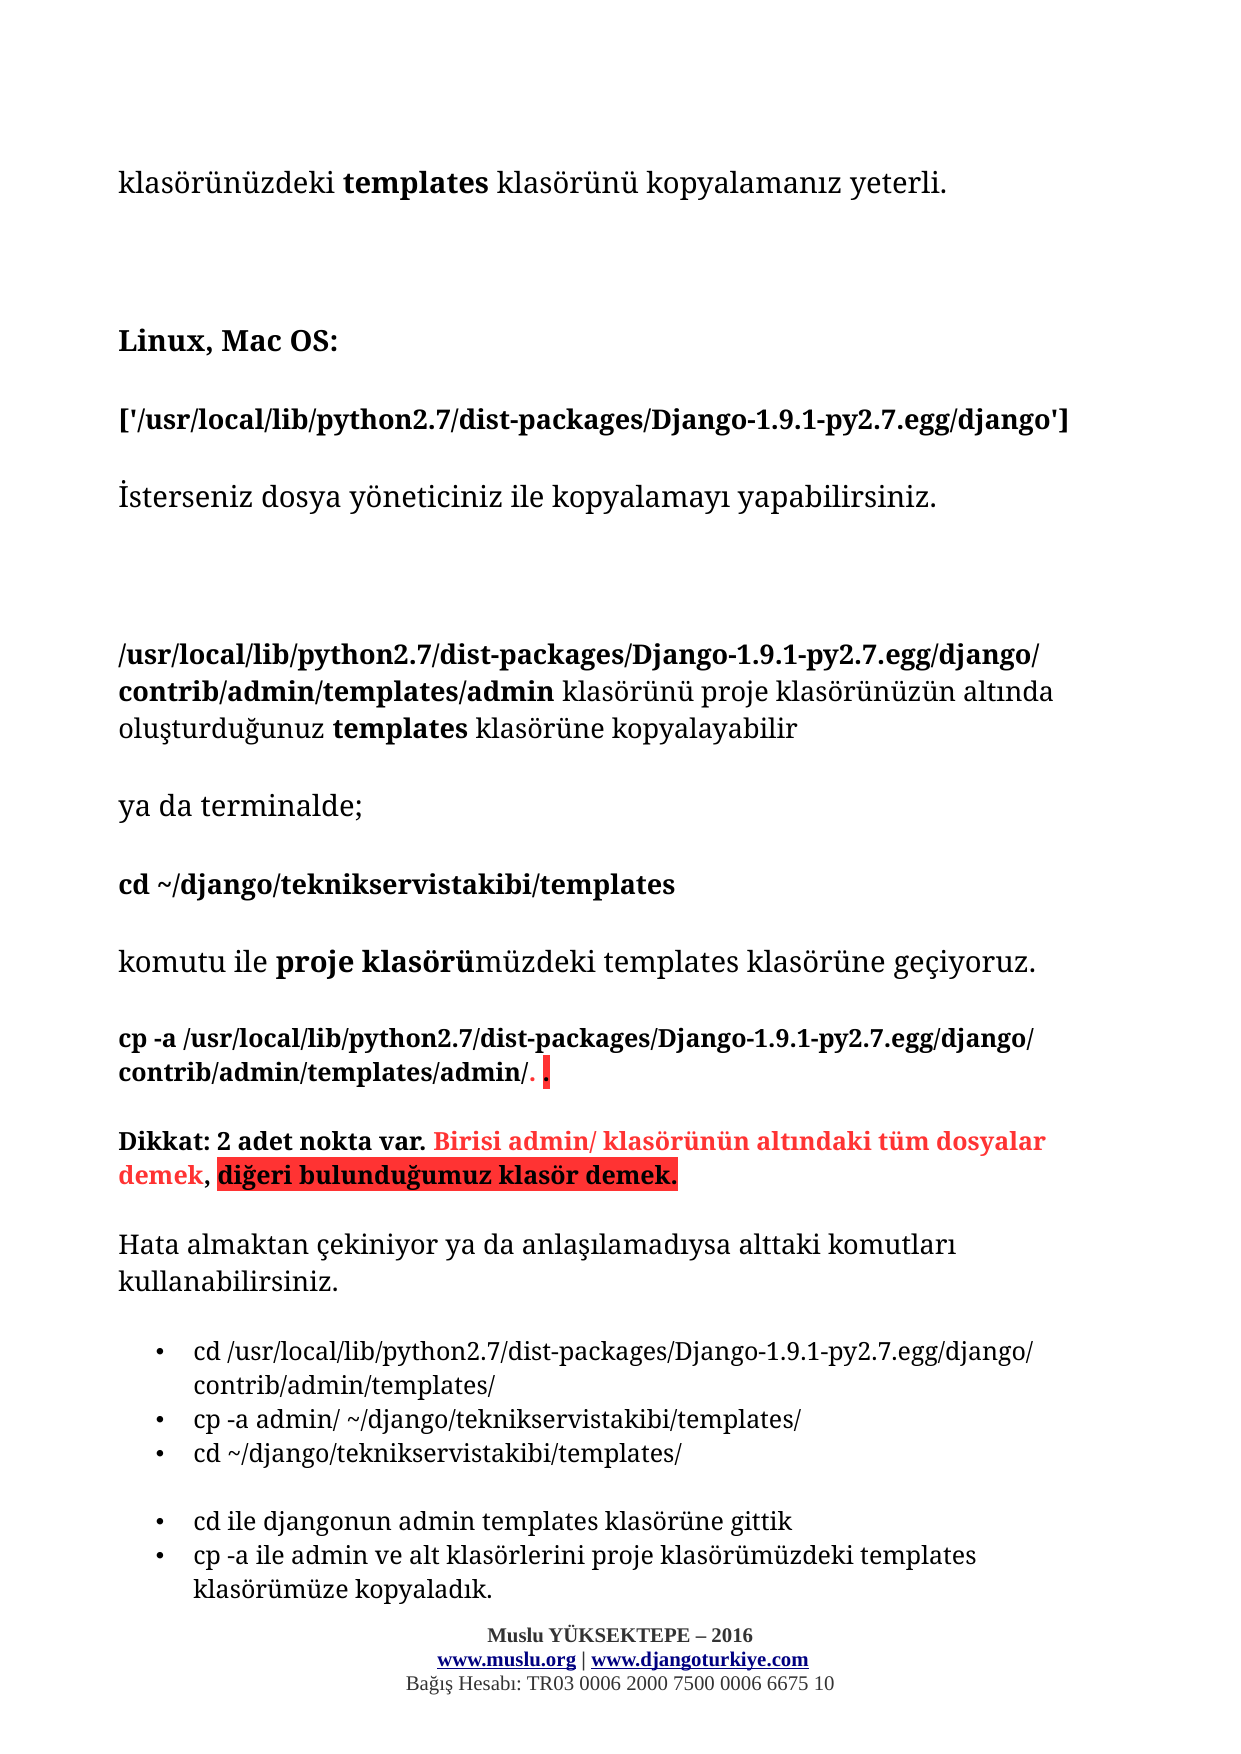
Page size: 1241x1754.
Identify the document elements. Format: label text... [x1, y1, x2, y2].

list cp -a admin/ ~/django/teknikservistakibi/templates/ [156, 1401, 1122, 1435]
text İsterseniz dosya yöneticiniz ile kopyalamayı yapabilirsiniz. [118, 477, 1122, 516]
text cp -a /usr/local/lib/python2.7/dist-packages/Django-1.9.1-py2.7.egg/django/contrib/admin/templates/admin/. . [118, 1021, 1122, 1089]
text cd ~/django/teknikservistakibi/templates [118, 865, 1122, 902]
text Dikkat: 2 adet nokta var. Birisi admin/ klasörünün altındaki tüm dosyalar demek, diğeri bulunduğumuz klasör demek. [118, 1123, 1122, 1191]
text /usr/local/lib/python2.7/dist-packages/Django-1.9.1-py2.7.egg/django/contrib/admin/templates/admin klasörünü proje klasörünüzün altında oluşturduğunuz templates klasörüne kopyalayabilir [118, 635, 1122, 746]
text Linux, Mac OS: [118, 321, 1122, 360]
text Hata almaktan çekiniyor ya da anlaşılamadıysa alttaki komutları kullanabilirsiniz. [118, 1225, 1122, 1299]
text klasörünüzdeki templates klasörünü kopyalamanız yeterli. [118, 162, 1122, 202]
text komutu ile proje klasörümüzdeki templates klasörüne geçiyoruz. [118, 942, 1122, 981]
text ['/usr/local/lib/python2.7/dist-packages/Django-1.9.1-py2.7.egg/django'] [118, 400, 1122, 437]
list cp -a ile admin ve alt klasörlerini proje klasörümüzdeki templates klasörümüze kopyaladık. [156, 1538, 1122, 1606]
list cd ~/django/teknikservistakibi/templates/ [156, 1435, 1122, 1469]
list cd ile djangonun admin templates klasörüne gittik [156, 1503, 1122, 1538]
list cd /usr/local/lib/python2.7/dist-packages/Django-1.9.1-py2.7.egg/django/contrib/admin/templates/ [156, 1333, 1122, 1401]
text ya da terminalde; [118, 786, 1122, 825]
